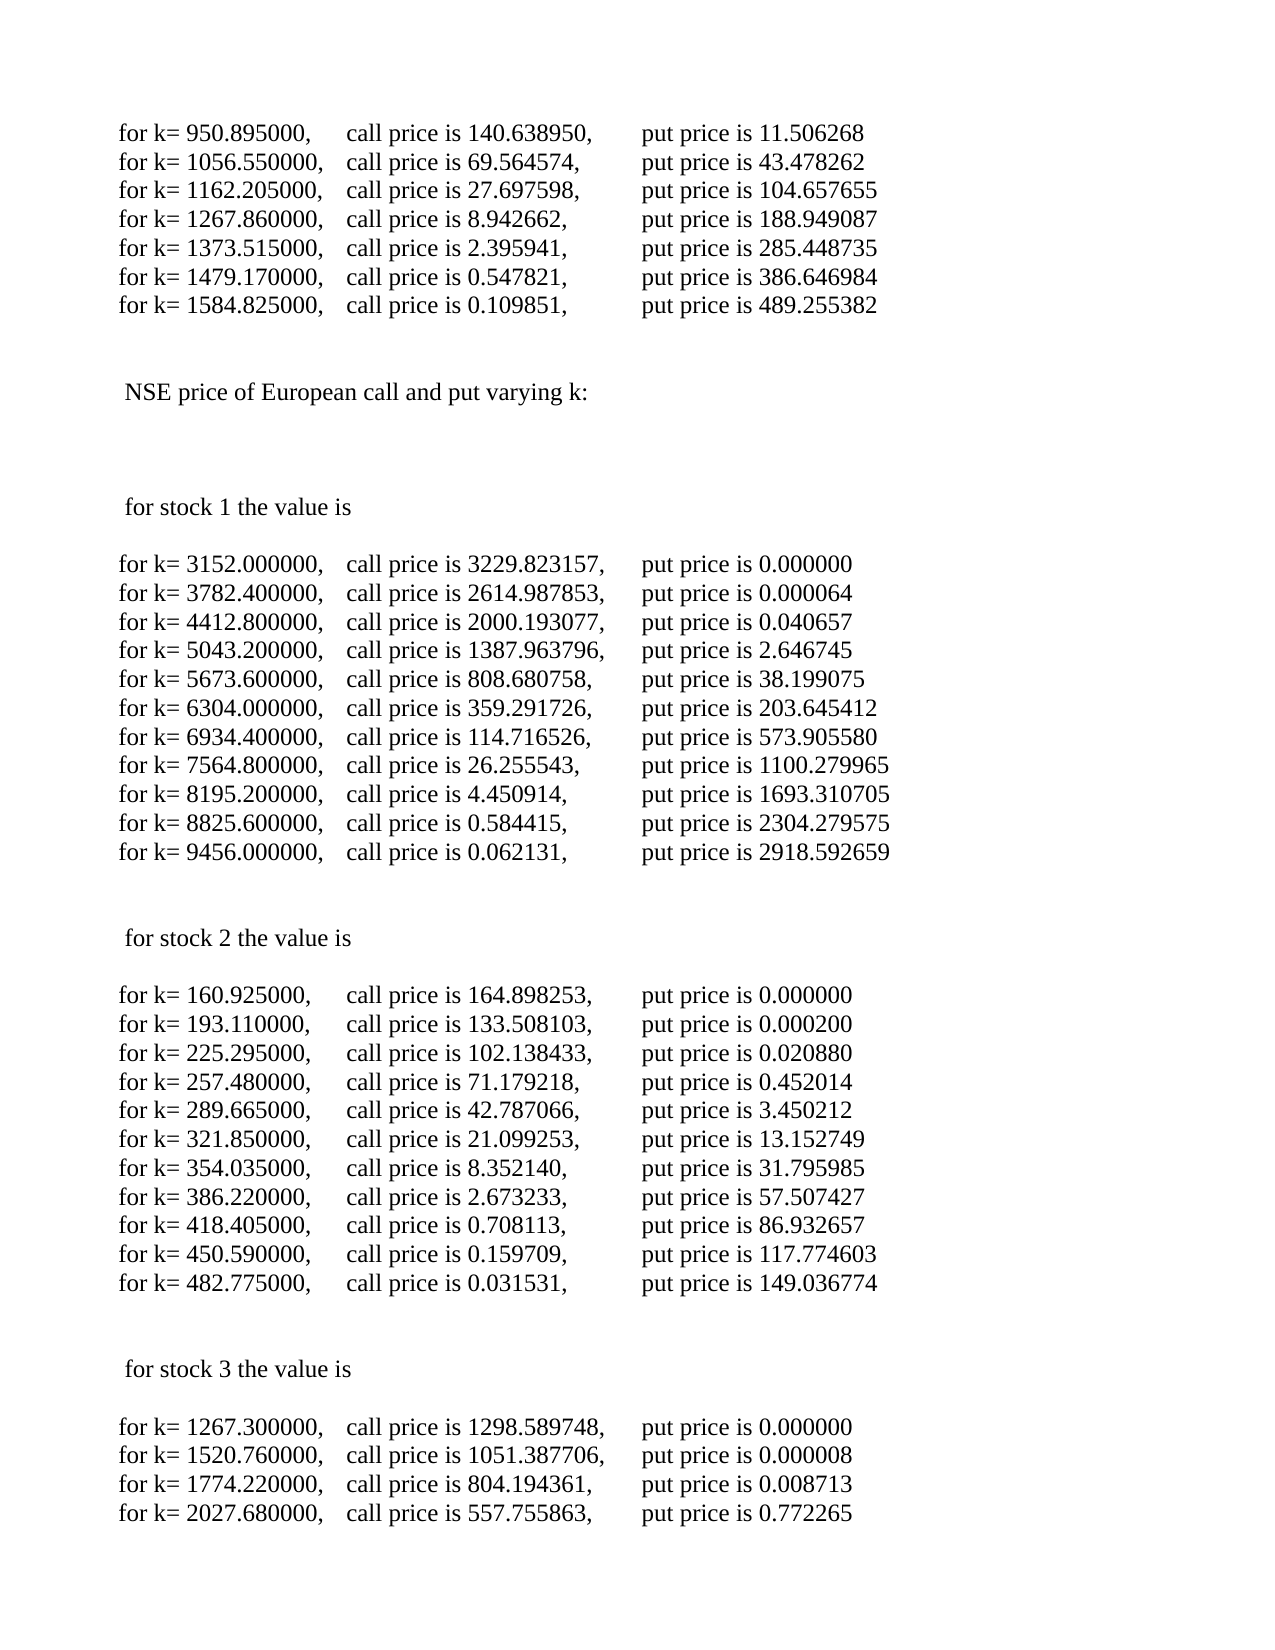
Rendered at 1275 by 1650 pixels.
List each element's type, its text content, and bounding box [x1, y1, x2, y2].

text for k= 3152.000000, call price is 3229.823157, put price is 0.000000 [118, 549, 1157, 578]
text for k= 2027.680000, call price is 557.755863, put price is 0.772265 [118, 1498, 1157, 1527]
text for k= 482.775000, call price is 0.031531, put price is 149.036774 [118, 1268, 1157, 1297]
text for k= 1373.515000, call price is 2.395941, put price is 285.448735 [118, 233, 1157, 262]
text for k= 1774.220000, call price is 804.194361, put price is 0.008713 [118, 1469, 1157, 1498]
text for k= 5043.200000, call price is 1387.963796, put price is 2.646745 [118, 636, 1157, 664]
text for k= 450.590000, call price is 0.159709, put price is 117.774603 [118, 1239, 1157, 1268]
text for k= 1056.550000, call price is 69.564574, put price is 43.478262 [118, 147, 1157, 176]
text for k= 386.220000, call price is 2.673233, put price is 57.507427 [118, 1182, 1157, 1211]
text for k= 354.035000, call price is 8.352140, put price is 31.795985 [118, 1153, 1157, 1182]
text for k= 7564.800000, call price is 26.255543, put price is 1100.279965 [118, 751, 1157, 779]
text for k= 1267.860000, call price is 8.942662, put price is 188.949087 [118, 204, 1157, 233]
text for k= 3782.400000, call price is 2614.987853, put price is 0.000064 [118, 578, 1157, 607]
text for k= 1520.760000, call price is 1051.387706, put price is 0.000008 [118, 1441, 1157, 1469]
text NSE price of European call and put varying k: [118, 377, 1157, 406]
text for k= 321.850000, call price is 21.099253, put price is 13.152749 [118, 1124, 1157, 1153]
text for stock 3 the value is [118, 1354, 1157, 1383]
text for k= 193.110000, call price is 133.508103, put price is 0.000200 [118, 1009, 1157, 1038]
text for k= 1162.205000, call price is 27.697598, put price is 104.657655 [118, 176, 1157, 204]
text for k= 1479.170000, call price is 0.547821, put price is 386.646984 [118, 262, 1157, 291]
text for k= 160.925000, call price is 164.898253, put price is 0.000000 [118, 981, 1157, 1009]
text for k= 6934.400000, call price is 114.716526, put price is 573.905580 [118, 722, 1157, 751]
text for k= 5673.600000, call price is 808.680758, put price is 38.199075 [118, 664, 1157, 693]
text for k= 225.295000, call price is 102.138433, put price is 0.020880 [118, 1038, 1157, 1067]
text for stock 1 the value is [118, 492, 1157, 521]
text for stock 2 the value is [118, 923, 1157, 952]
text for k= 1584.825000, call price is 0.109851, put price is 489.255382 [118, 291, 1157, 319]
text for k= 9456.000000, call price is 0.062131, put price is 2918.592659 [118, 837, 1157, 866]
text for k= 257.480000, call price is 71.179218, put price is 0.452014 [118, 1067, 1157, 1096]
text for k= 289.665000, call price is 42.787066, put price is 3.450212 [118, 1096, 1157, 1124]
text for k= 1267.300000, call price is 1298.589748, put price is 0.000000 [118, 1412, 1157, 1441]
text for k= 8195.200000, call price is 4.450914, put price is 1693.310705 [118, 779, 1157, 808]
text for k= 8825.600000, call price is 0.584415, put price is 2304.279575 [118, 808, 1157, 837]
text for k= 4412.800000, call price is 2000.193077, put price is 0.040657 [118, 607, 1157, 636]
text for k= 6304.000000, call price is 359.291726, put price is 203.645412 [118, 693, 1157, 722]
text for k= 418.405000, call price is 0.708113, put price is 86.932657 [118, 1211, 1157, 1239]
text for k= 950.895000, call price is 140.638950, put price is 11.506268 [118, 118, 1157, 147]
